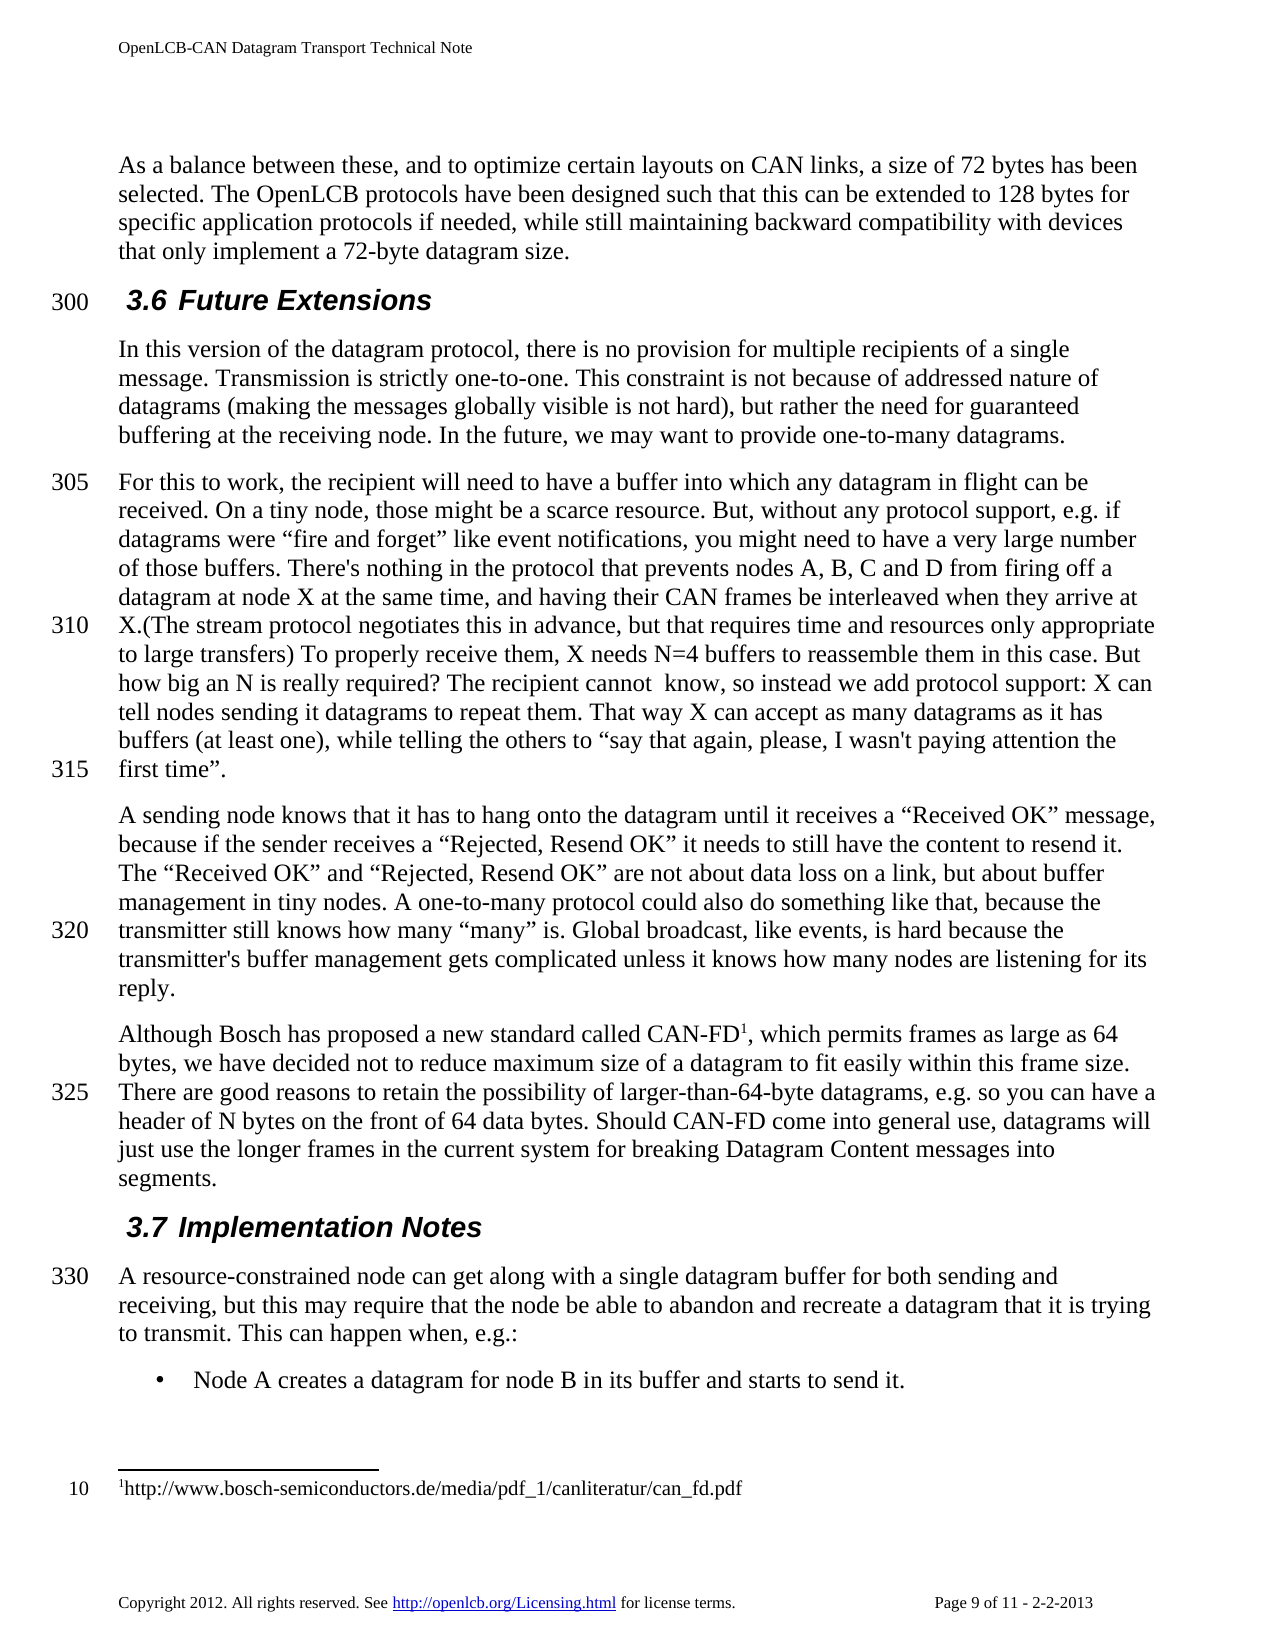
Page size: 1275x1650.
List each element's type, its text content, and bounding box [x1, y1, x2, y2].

text http://www.bosch-semiconductors.de/media/pdf_1/canliteratur/can_fd.pdf [118, 1476, 1157, 1500]
text Although Bosch has proposed a new standard called CAN-FD, which permits frames as large as 64 bytes, we have decided not to reduce maximum size of a datagram to fit easily within this frame size. There are good reasons to retain the possibility of larger-than-64-byte datagrams, e.g. so you can have a header of N bytes on the front of 64 data bytes. Should CAN-FD come into general use, datagrams will just use the longer frames in the current system for breaking Datagram Content messages into segments. [118, 1019, 1157, 1192]
list Node A creates a datagram for node B in its buffer and starts to send it. [156, 1365, 1157, 1394]
text As a balance between these, and to optimize certain layouts on CAN links, a size of 72 bytes has been selected. The OpenLCB protocols have been designed such that this can be extended to 128 bytes for specific application protocols if needed, while still maintaining backward compatibility with devices that only implement a 72-byte datagram size. [118, 150, 1157, 265]
text A sending node knows that it has to hang onto the datagram until it receives a “Received OK” message, because if the sender receives a “Rejected, Resend OK” it needs to still have the content to resend it. The “Received OK” and “Rejected, Resend OK” are not about data loss on a link, but about buffer management in tiny nodes. A one-to-many protocol could also do something like that, because the transmitter still knows how many “many” is. Global broadcast, like events, is hard because the transmitter's buffer management gets complicated unless it knows how many nodes are listening for its reply. [118, 801, 1157, 1002]
text For this to work, the recipient will need to have a buffer into which any datagram in flight can be received. On a tiny node, those might be a scarce resource. But, without any protocol support, e.g. if datagrams were “fire and forget” like event notifications, you might need to have a very large number of those buffers. There's nothing in the protocol that prevents nodes A, B, C and D from firing off a datagram at node X at the same time, and having their CAN frames be interleaved when they arrive at X.(The stream protocol negotiates this in advance, but that requires time and resources only appropriate to large transfers) To properly receive them, X needs N=4 buffers to reassemble them in this case. But how big an N is really required? The recipient cannot know, so instead we add protocol support: X can tell nodes sending it datagrams to repeat them. That way X can accept as many datagrams as it has buffers (at least one), while telling the others to “say that again, please, I wasn't paying attention the first time”. [118, 467, 1157, 783]
text In this version of the datagram protocol, there is no provision for multiple recipients of a single message. Transmission is strictly one-to-one. This constraint is not because of addressed nature of datagrams (making the messages globally visible is not hard), but rather the need for guaranteed buffering at the receiving node. In the future, we may want to provide one-to-many datagrams. [118, 334, 1157, 449]
subtitle Future Extensions [118, 283, 1157, 316]
subtitle Implementation Notes [118, 1210, 1157, 1243]
text A resource-constrained node can get along with a single datagram buffer for both sending and receiving, but this may require that the node be able to abandon and recreate a datagram that it is trying to transmit. This can happen when, e.g.: [118, 1261, 1157, 1347]
